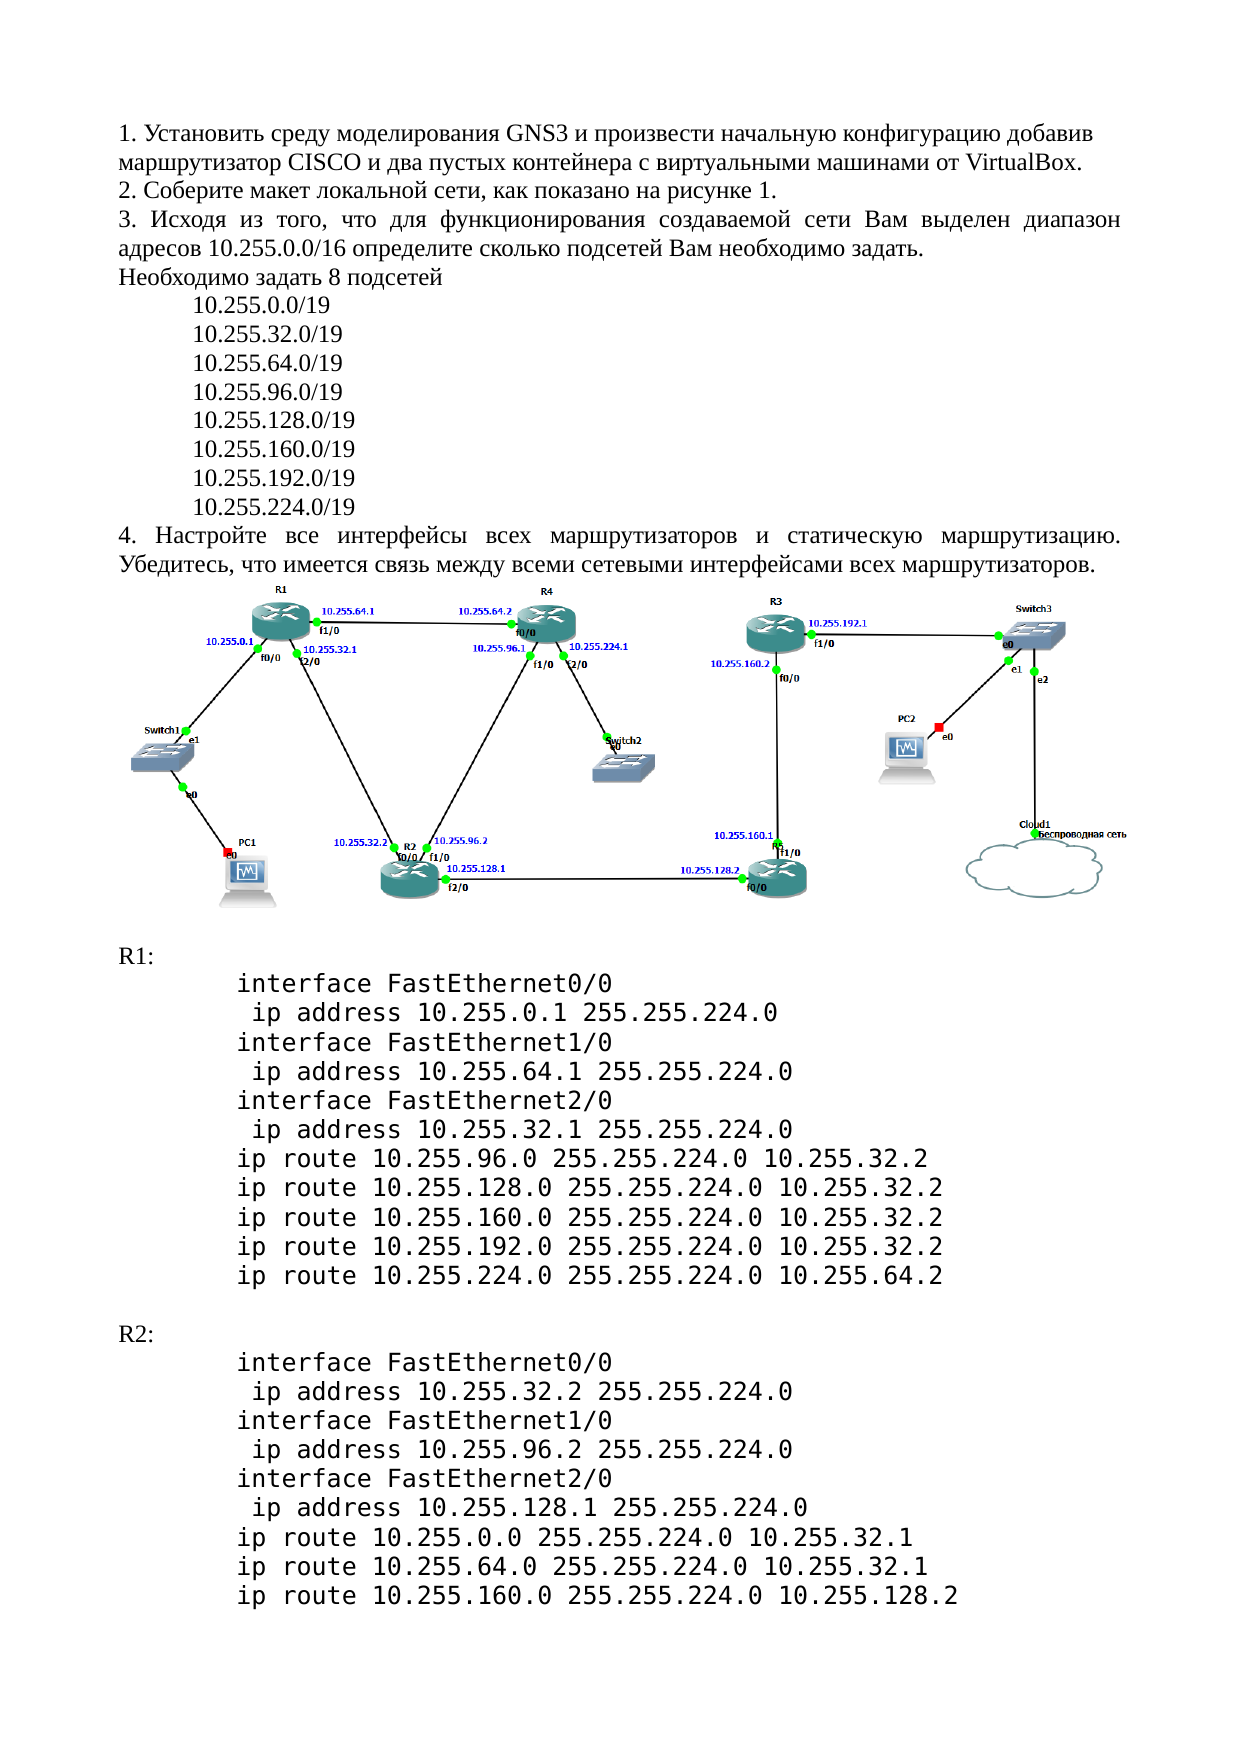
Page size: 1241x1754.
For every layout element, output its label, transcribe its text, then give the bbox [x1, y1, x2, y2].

text interface FastEthernet0/0 [236, 969, 1122, 999]
text 10.255.0.0/19 [118, 291, 1122, 319]
text 10.255.128.0/19 [118, 406, 1122, 434]
text interface FastEthernet1/0 [236, 1406, 1122, 1435]
text 2. Соберите макет локальной сети, как показано на рисунке 1. [118, 176, 1122, 204]
text ip address 10.255.32.1 255.255.224.0 [236, 1115, 1122, 1144]
text ip route 10.255.224.0 255.255.224.0 10.255.64.2 [236, 1261, 1122, 1290]
text ip route 10.255.128.0 255.255.224.0 10.255.32.2 [236, 1174, 1122, 1203]
text ip address 10.255.96.2 255.255.224.0 [236, 1435, 1122, 1464]
text 10.255.160.0/19 [118, 434, 1122, 463]
text 10.255.224.0/19 [118, 492, 1122, 521]
text 10.255.32.0/19 [118, 319, 1122, 348]
text 10.255.64.0/19 [118, 348, 1122, 377]
text ip address 10.255.128.1 255.255.224.0 [236, 1494, 1122, 1523]
text R1: [118, 941, 1122, 969]
text ip address 10.255.0.1 255.255.224.0 [236, 999, 1122, 1028]
text 1. Установить среду моделирования GNS3 и произвести начальную конфигурацию добавив [118, 118, 1122, 147]
text interface FastEthernet2/0 [236, 1086, 1122, 1115]
text маршрутизатор CISCO и два пустых контейнера с виртуальными машинами от VirtualBox. [118, 147, 1122, 176]
text Необходимо задать 8 подсетей [118, 262, 1122, 291]
text interface FastEthernet2/0 [236, 1464, 1122, 1494]
text interface FastEthernet1/0 [236, 1028, 1122, 1057]
text 4. Настройте все интерфейсы всех маршрутизаторов и статическую маршрутизацию. Убедитесь, что имеется связь между всеми сетевыми интерфейсами всех маршрутизаторов. [118, 521, 1122, 578]
text ip route 10.255.64.0 255.255.224.0 10.255.32.1 [236, 1552, 1122, 1581]
text interface FastEthernet0/0 [236, 1348, 1122, 1377]
text R2: [118, 1319, 1122, 1348]
text ip route 10.255.160.0 255.255.224.0 10.255.128.2 [236, 1581, 1122, 1610]
text 3. Исходя из того, что для функционирования создаваемой сети Вам выделен диапазон адресов 10.255.0.0/16 определите сколько подсетей Вам необходимо задать. [118, 204, 1122, 262]
text ip address 10.255.64.1 255.255.224.0 [236, 1057, 1122, 1086]
text ip route 10.255.0.0 255.255.224.0 10.255.32.1 [236, 1523, 1122, 1552]
text ip address 10.255.32.2 255.255.224.0 [236, 1377, 1122, 1406]
text ip route 10.255.192.0 255.255.224.0 10.255.32.2 [236, 1232, 1122, 1261]
text 10.255.192.0/19 [118, 463, 1122, 492]
text ip route 10.255.96.0 255.255.224.0 10.255.32.2 [236, 1144, 1122, 1174]
text ip route 10.255.160.0 255.255.224.0 10.255.32.2 [236, 1203, 1122, 1232]
text 10.255.96.0/19 [118, 377, 1122, 406]
